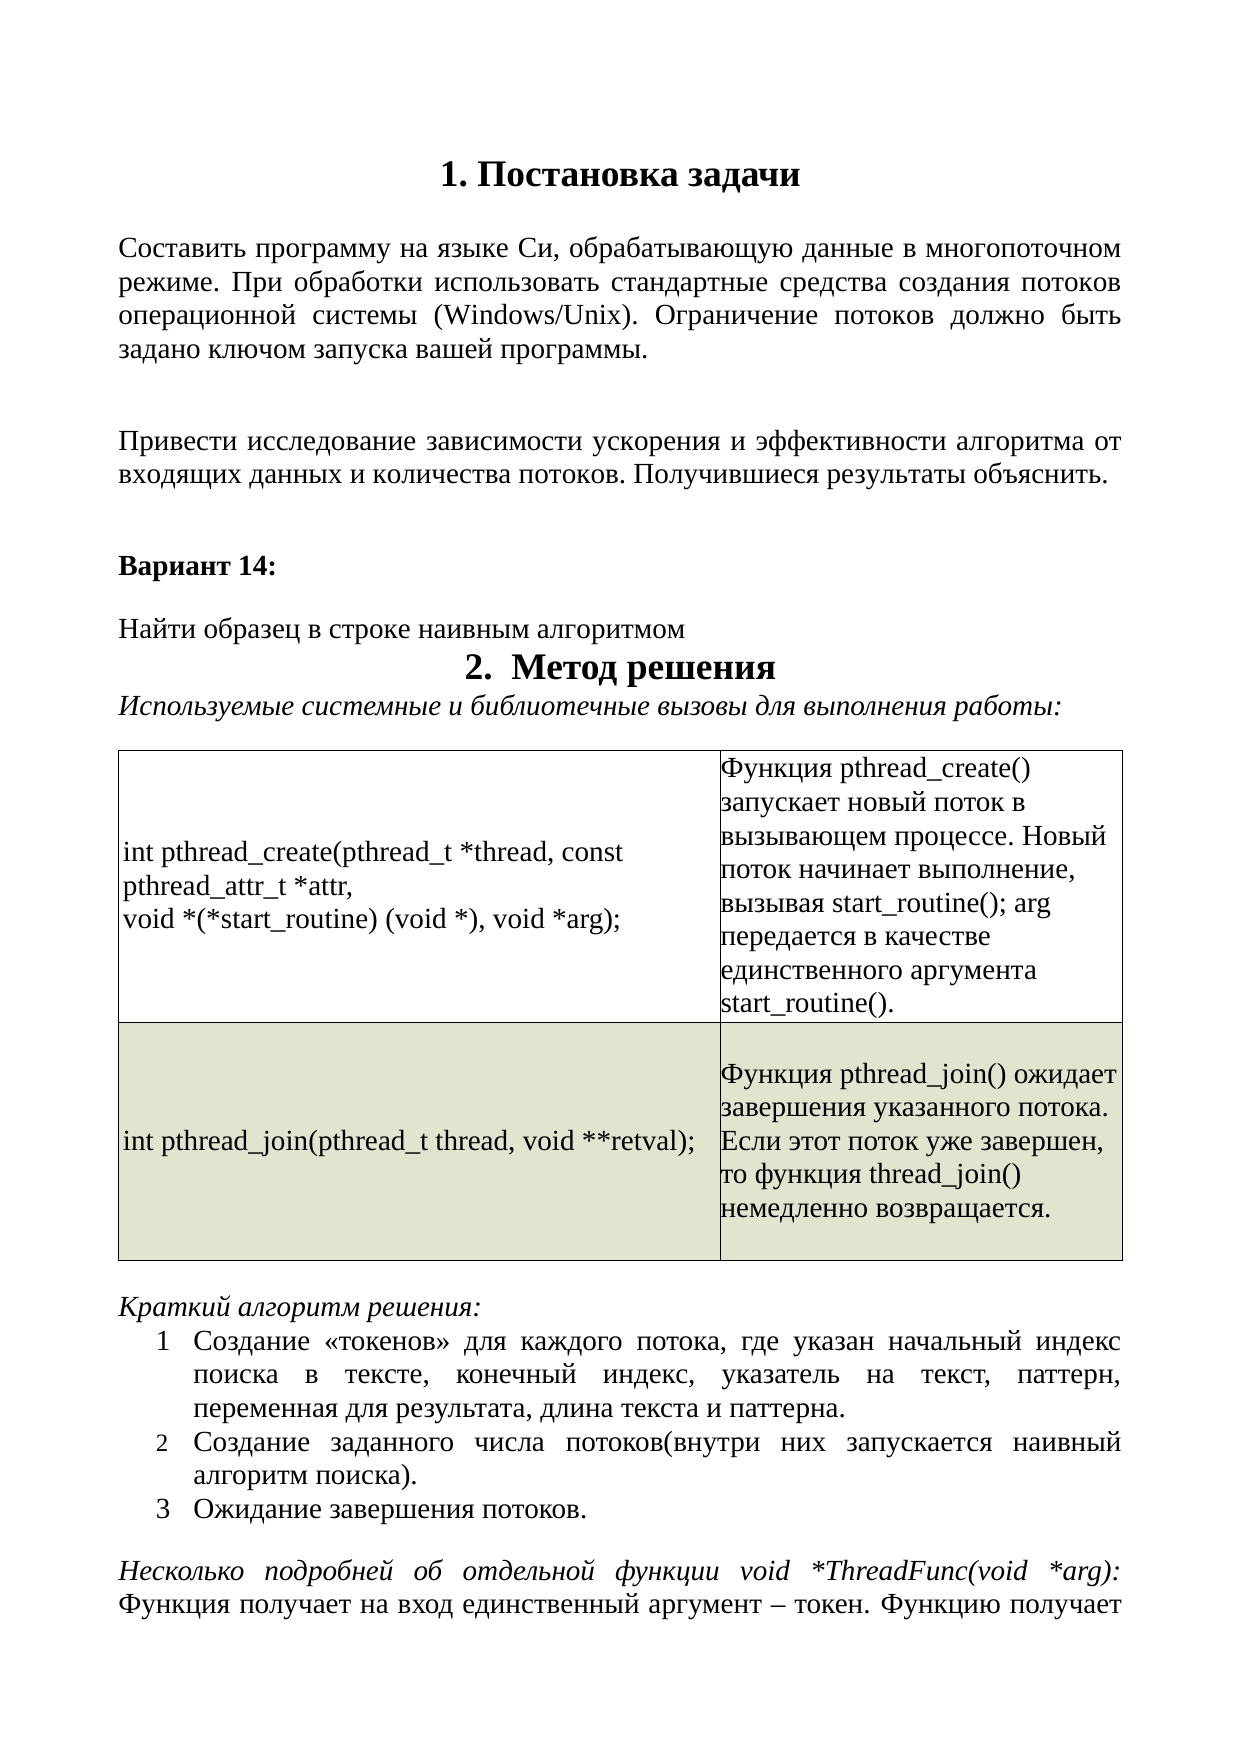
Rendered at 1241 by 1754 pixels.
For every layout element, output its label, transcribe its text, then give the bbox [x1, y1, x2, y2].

list Ожидание завершения потоков. [156, 1491, 1122, 1524]
text Вариант 14: [118, 548, 1122, 582]
text 2. Метод решения [118, 644, 1122, 688]
text Краткий алгоритм решения: [118, 1289, 1122, 1323]
text Несколько подробней об отдельной функции void *ThreadFunc(void *arg): Функция получает на вход единственный аргумент – токен. Функцию получает [118, 1553, 1122, 1620]
text 1. Постановка задачи [118, 152, 1122, 195]
table_header int pthread_create(pthread_t *thread, const pthread_attr_t *attr, void *(*start_routine) (void *), void *arg); [119, 751, 720, 1022]
list Создание «токенов» для каждого потока, где указан начальный индекс поиска в тексте, конечный индекс, указатель на текст, паттерн, переменная для результата, длина текста и паттерна. [156, 1323, 1122, 1424]
text Составить программу на языке Си, обрабатывающую данные в многопоточном режиме. При обработки использовать стандартные средства создания потоков операционной системы (Windows/Unix). Ограничение потоков должно быть задано ключом запуска вашей программы. [118, 230, 1122, 364]
text Используемые системные и библиотечные вызовы для выполнения работы: [118, 688, 1122, 721]
table_header Функция pthread_create() запускает новый поток в вызывающем процессе. Новый поток начинает выполнение, вызывая start_routine(); arg передается в качестве единственного аргумента start_routine(). [721, 751, 1122, 1022]
text Привести исследование зависимости ускорения и эффективности алгоритма от входящих данных и количества потоков. Получившиеся результаты объяснить. [118, 423, 1122, 490]
list Создание заданного числа потоков(внутри них запускается наивный алгоритм поиска). [156, 1424, 1122, 1491]
table_cell int pthread_join(pthread_t thread, void **retval); [119, 1023, 720, 1260]
table_cell Функция pthread_join() ожидает завершения указанного потока. Если этот поток уже завершен, то функция thread_join() немедленно возвращается. [721, 1023, 1122, 1260]
list Найти образец в строке наивным алгоритмом [118, 611, 1122, 644]
